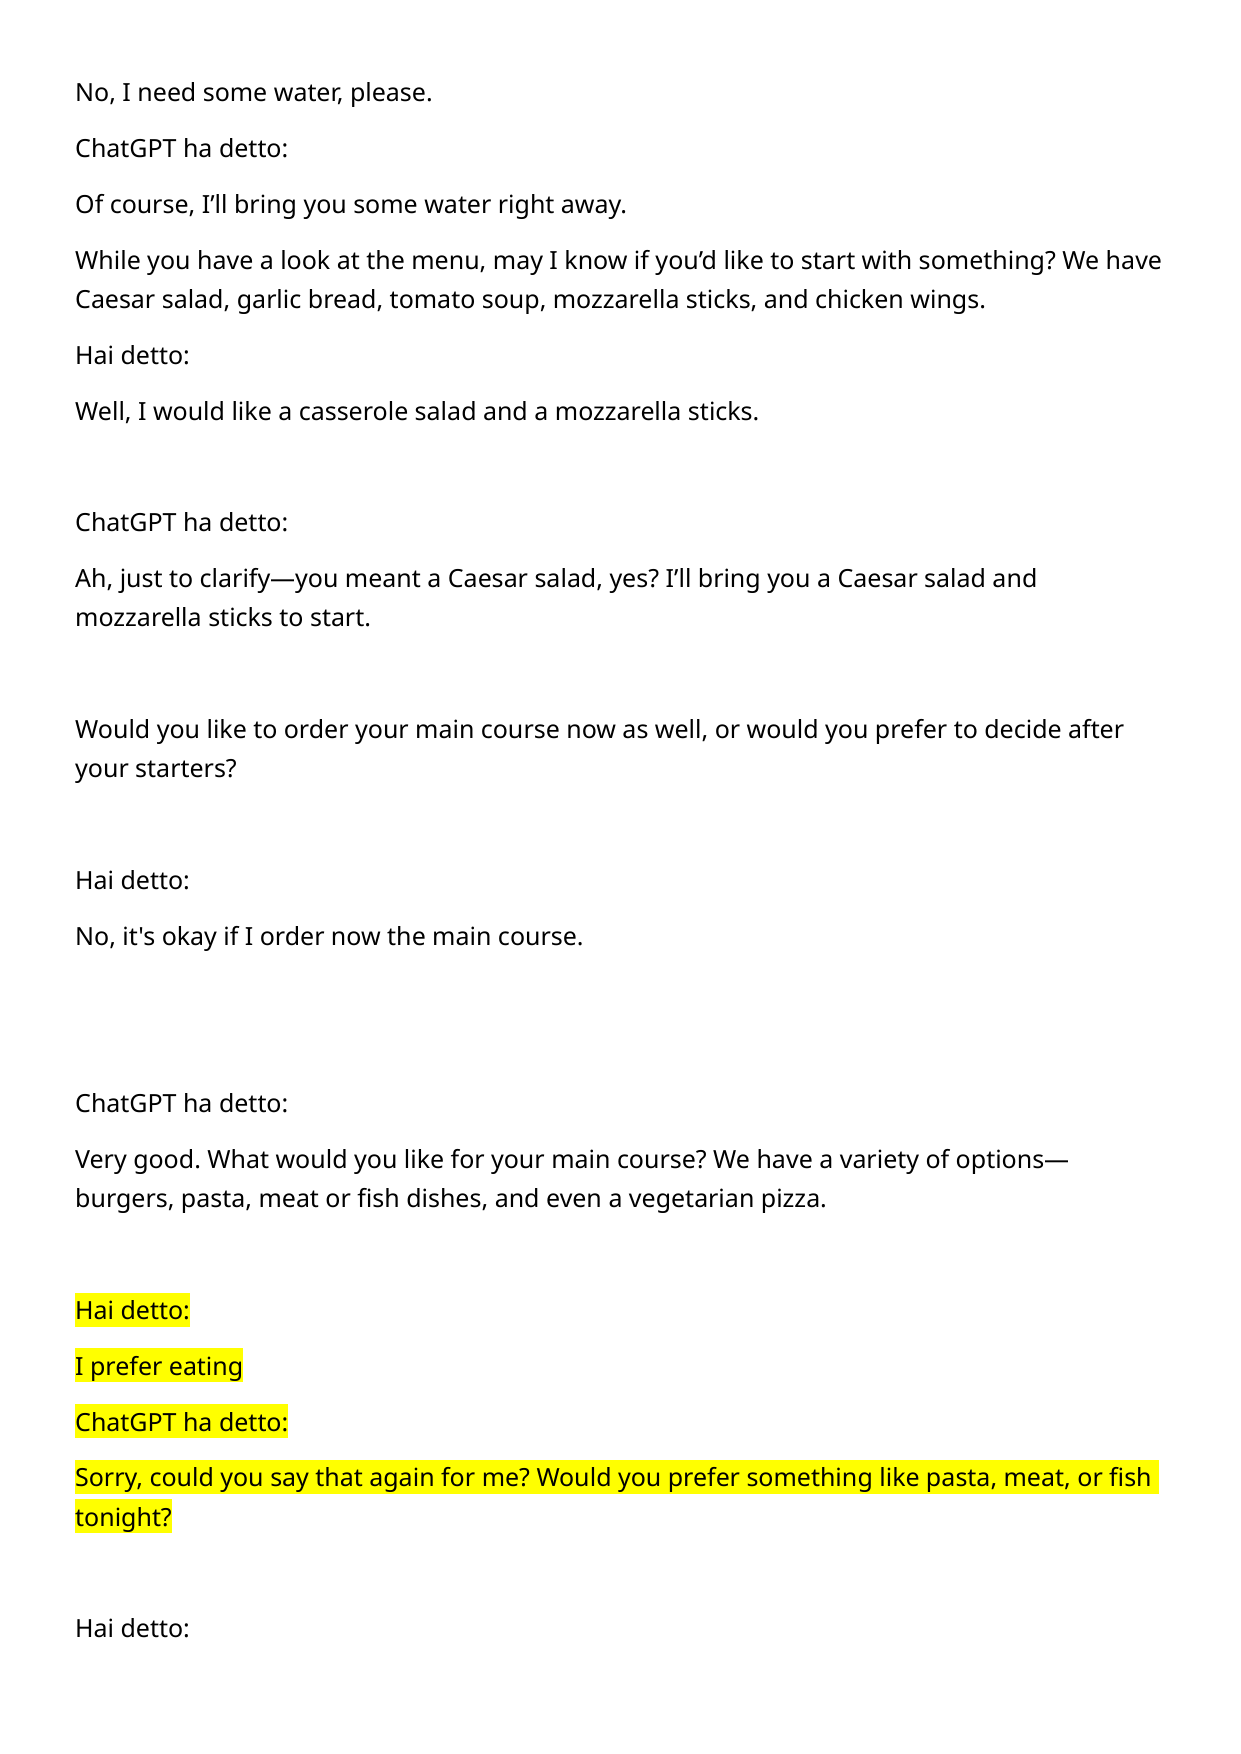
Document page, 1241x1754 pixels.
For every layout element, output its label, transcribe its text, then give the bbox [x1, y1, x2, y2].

text No, it's okay if I order now the main course. [75, 918, 1165, 952]
text While you have a look at the menu, may I know if you’d like to start with something? We have Caesar salad, garlic bread, tomato soup, mozzarella sticks, and chicken wings. [75, 242, 1165, 316]
text Hai detto: [75, 862, 1165, 897]
text Hai detto: [75, 337, 1165, 372]
text I prefer eating [75, 1348, 1165, 1382]
text Hai detto: [75, 1611, 1165, 1645]
text Hai detto: [75, 1292, 1165, 1327]
text Ah, just to clarify—you meant a Caesar salad, yes? I’ll bring you a Caesar salad and mozzarella sticks to start. [75, 561, 1165, 634]
text ChatGPT ha detto: [75, 1086, 1165, 1120]
text No, I need some water, please. [75, 75, 1165, 109]
text Well, I would like a casserole salad and a mozzarella sticks. [75, 393, 1165, 427]
text ChatGPT ha detto: [75, 1404, 1165, 1438]
text Of course, I’ll bring you some water right away. [75, 187, 1165, 221]
text ChatGPT ha detto: [75, 131, 1165, 165]
text ChatGPT ha detto: [75, 505, 1165, 539]
text Would you like to order your main course now as well, or would you prefer to decide after your starters? [75, 712, 1165, 785]
text Very good. What would you like for your main course? We have a variety of options—burgers, pasta, meat or fish dishes, and even a vegetarian pizza. [75, 1142, 1165, 1215]
text Sorry, could you say that again for me? Would you prefer something like pasta, meat, or fish tonight? [75, 1460, 1165, 1533]
